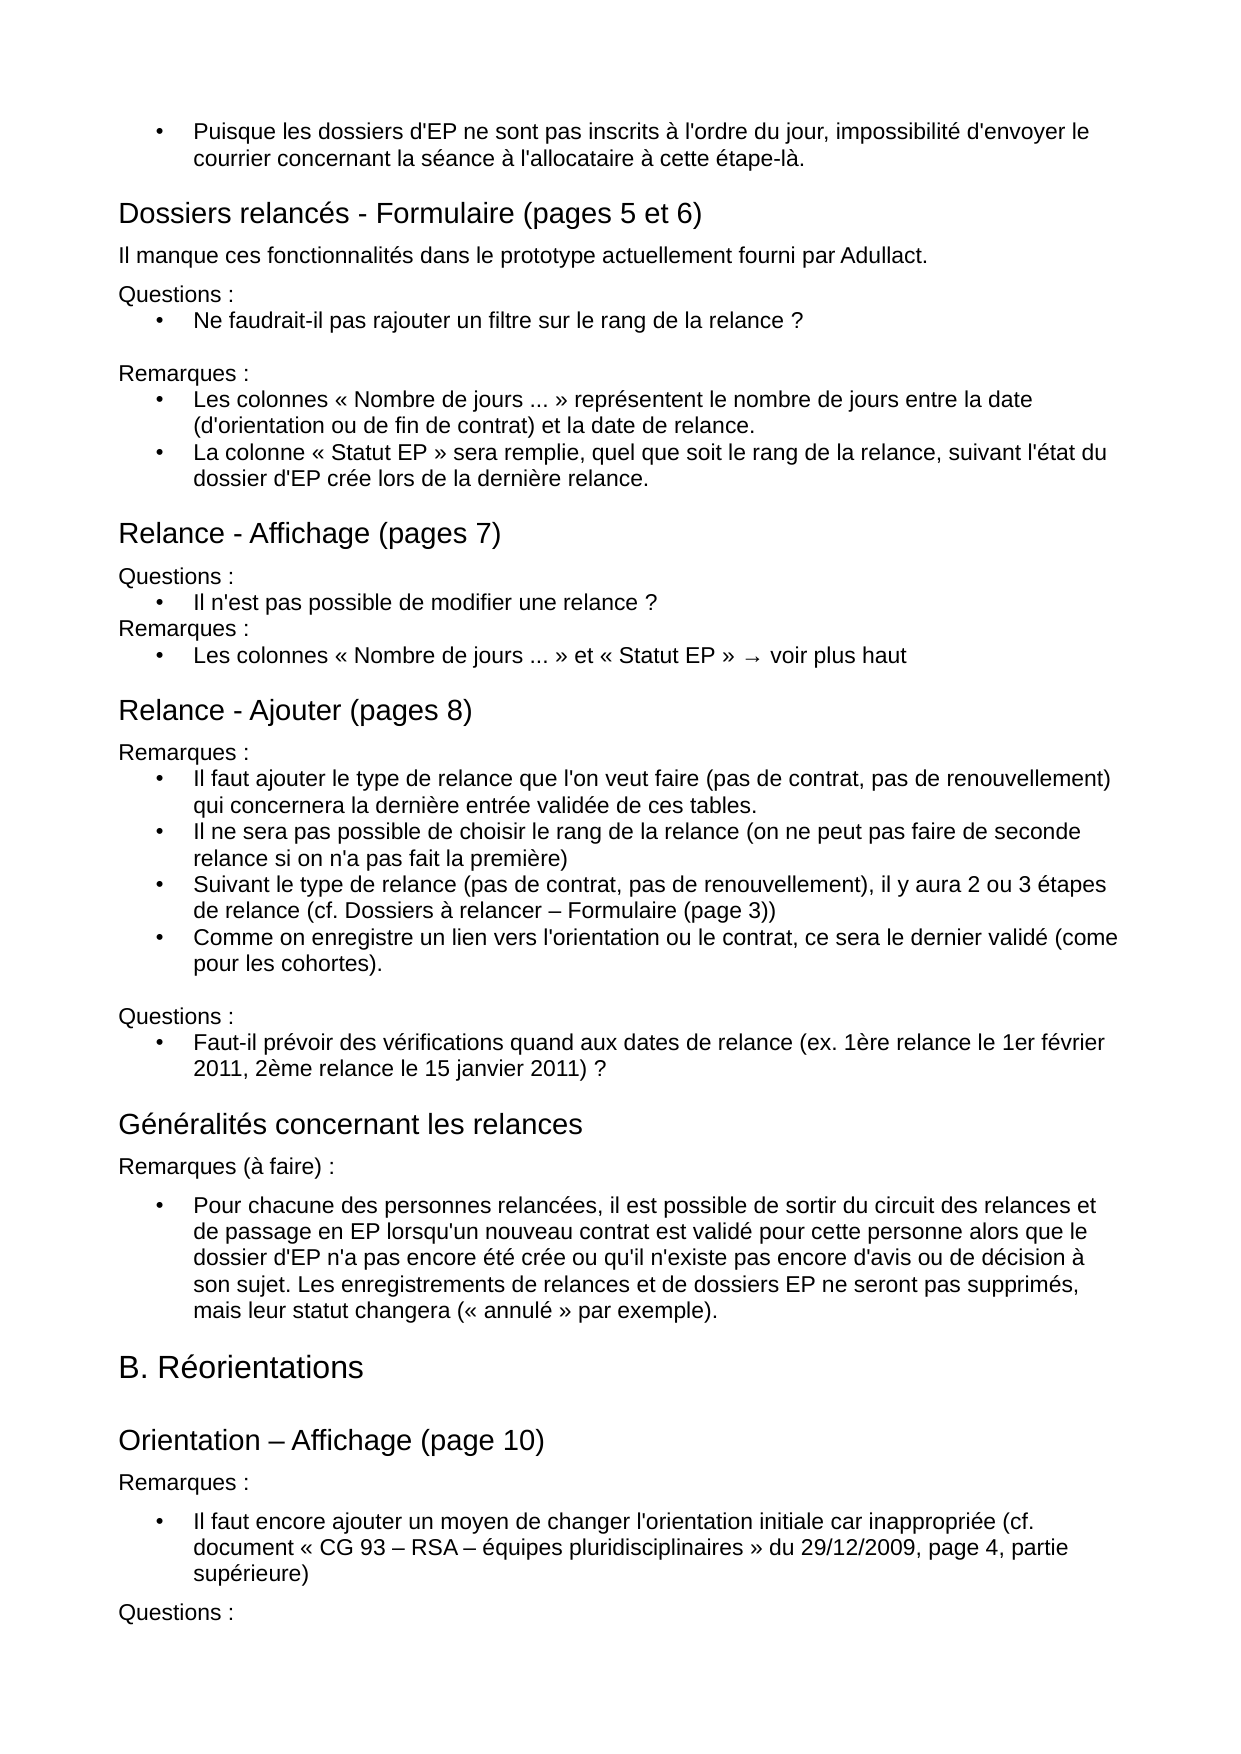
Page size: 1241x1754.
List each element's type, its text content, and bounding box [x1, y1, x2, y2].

list Puisque les dossiers d'EP ne sont pas inscrits à l'ordre du jour, impossibilité d'envoyer le courrier concernant la séance à l'allocataire à cette étape-là. [156, 118, 1122, 171]
text Remarques : [118, 360, 1122, 386]
list Les colonnes « Nombre de jours ... » représentent le nombre de jours entre la date (d'orientation ou de fin de contrat) et la date de relance. [156, 386, 1122, 439]
text Questions : [118, 1003, 1122, 1029]
list Suivant le type de relance (pas de contrat, pas de renouvellement), il y aura 2 ou 3 étapes de relance (cf. Dossiers à relancer – Formulaire (page 3)) [156, 871, 1122, 923]
subtitle Dossiers relancés - Formulaire (pages 5 et 6) [118, 196, 1122, 229]
subtitle B. Réorientations [118, 1348, 1122, 1385]
list Il faut ajouter le type de relance que l'on veut faire (pas de contrat, pas de renouvellement) qui concernera la dernière entrée validée de ces tables. [156, 765, 1122, 818]
list Ne faudrait-il pas rajouter un filtre sur le rang de la relance ? [156, 307, 1122, 333]
subtitle Relance - Ajouter (pages 8) [118, 693, 1122, 727]
list La colonne « Statut EP » sera remplie, quel que soit le rang de la relance, suivant l'état du dossier d'EP crée lors de la dernière relance. [156, 439, 1122, 492]
text Il manque ces fonctionnalités dans le prototype actuellement fourni par Adullact. [118, 242, 1122, 268]
text Remarques : [118, 1469, 1122, 1495]
list Il ne sera pas possible de choisir le rang de la relance (on ne peut pas faire de seconde relance si on n'a pas fait la première) [156, 818, 1122, 871]
text Remarques : [118, 615, 1122, 642]
text Questions : [118, 563, 1122, 589]
list Il faut encore ajouter un moyen de changer l'orientation initiale car inappropriée (cf. document « CG 93 – RSA – équipes pluridisciplinaires » du 29/12/2009, page 4, partie supérieure) [156, 1508, 1122, 1587]
subtitle Relance - Affichage (pages 7) [118, 517, 1122, 550]
list Faut-il prévoir des vérifications quand aux dates de relance (ex. 1ère relance le 1er février 2011, 2ème relance le 15 janvier 2011) ? [156, 1029, 1122, 1082]
list Il n'est pas possible de modifier une relance ? [156, 589, 1122, 615]
list Comme on enregistre un lien vers l'orientation ou le contrat, ce sera le dernier validé (come pour les cohortes). [156, 923, 1122, 976]
subtitle Orientation – Affichage (page 10) [118, 1423, 1122, 1456]
text Questions : [118, 281, 1122, 307]
text Remarques (à faire) : [118, 1153, 1122, 1179]
text Remarques : [118, 739, 1122, 765]
list Pour chacune des personnes relancées, il est possible de sortir du circuit des relances et de passage en EP lorsqu'un nouveau contrat est validé pour cette personne alors que le dossier d'EP n'a pas encore été crée ou qu'il n'existe pas encore d'avis ou de décision à son sujet. Les enregistrements de relances et de dossiers EP ne seront pas supprimés, mais leur statut changera (« annulé » par exemple). [156, 1192, 1122, 1323]
list Les colonnes « Nombre de jours ... » et « Statut EP » → voir plus haut [156, 642, 1122, 668]
text Questions : [118, 1599, 1122, 1626]
subtitle Généralités concernant les relances [118, 1107, 1122, 1140]
